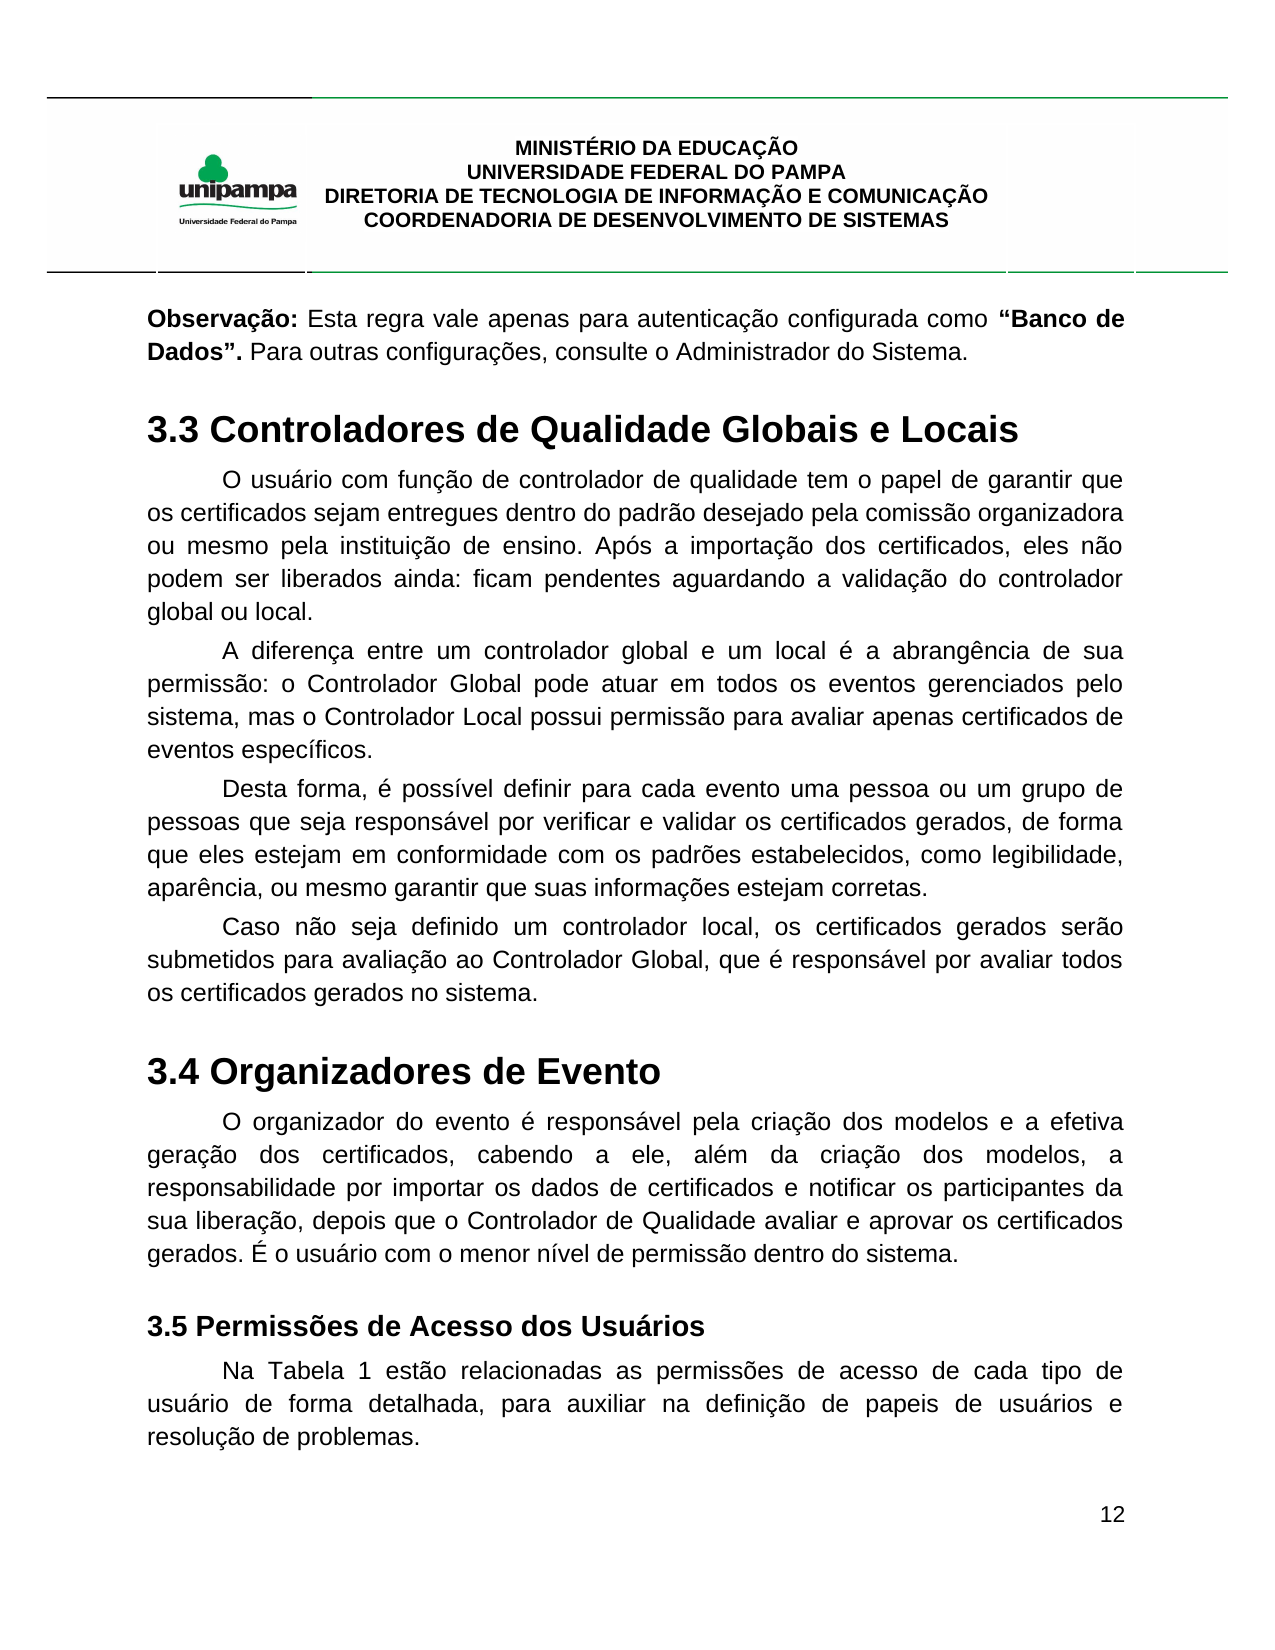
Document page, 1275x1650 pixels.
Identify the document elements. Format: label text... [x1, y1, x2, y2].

text O organizador do evento é responsável pela criação dos modelos e a efetiva geração dos certificados, cabendo a ele, além da criação dos modelos, a responsabilidade por importar os dados de certificados e notificar os participantes da sua liberação, depois que o Controlador de Qualidade avaliar e aprovar os certificados gerados. É o usuário com o menor nível de permissão dentro do sistema. [147, 1107, 1125, 1268]
picture [158, 125, 306, 273]
subtitle 3.4 Organizadores de Evento [147, 1049, 1125, 1092]
text Desta forma, é possível definir para cada evento uma pessoa ou um grupo de pessoas que seja responsável por verificar e validar os certificados gerados, de forma que eles estejam em conformidade com os padrões estabelecidos, como legibilidade, aparência, ou mesmo garantir que suas informações estejam corretas. [147, 774, 1125, 902]
subtitle 3.5 Permissões de Acesso dos Usuários [147, 1309, 1125, 1343]
text O usuário com função de controlador de qualidade tem o papel de garantir que os certificados sejam entregues dentro do padrão desejado pela comissão organizadora ou mesmo pela instituição de ensino. Após a importação dos certificados, eles não podem ser liberados ainda: ficam pendentes aguardando a validação do controlador global ou local. [147, 465, 1125, 626]
text Observação: Esta regra vale apenas para autenticação configurada como “Banco de Dados”. Para outras configurações, consulte o Administrador do Sistema. [147, 304, 1125, 366]
text Na Tabela 1 estão relacionadas as permissões de acesso de cada tipo de usuário de forma detalhada, para auxiliar na definição de papeis de usuários e resolução de problemas. [147, 1356, 1125, 1451]
picture [307, 125, 1006, 273]
picture [46, 97, 1228, 273]
text Caso não seja definido um controlador local, os certificados gerados serão submetidos para avaliação ao Controlador Global, que é responsável por avaliar todos os certificados gerados no sistema. [147, 912, 1125, 1007]
subtitle 3.3 Controladores de Qualidade Globais e Locais [147, 407, 1125, 451]
picture [1008, 125, 1134, 273]
text A diferença entre um controlador global e um local é a abrangência de sua permissão: o Controlador Global pode atuar em todos os eventos gerenciados pelo sistema, mas o Controlador Local possui permissão para avaliar apenas certificados de eventos específicos. [147, 636, 1125, 764]
